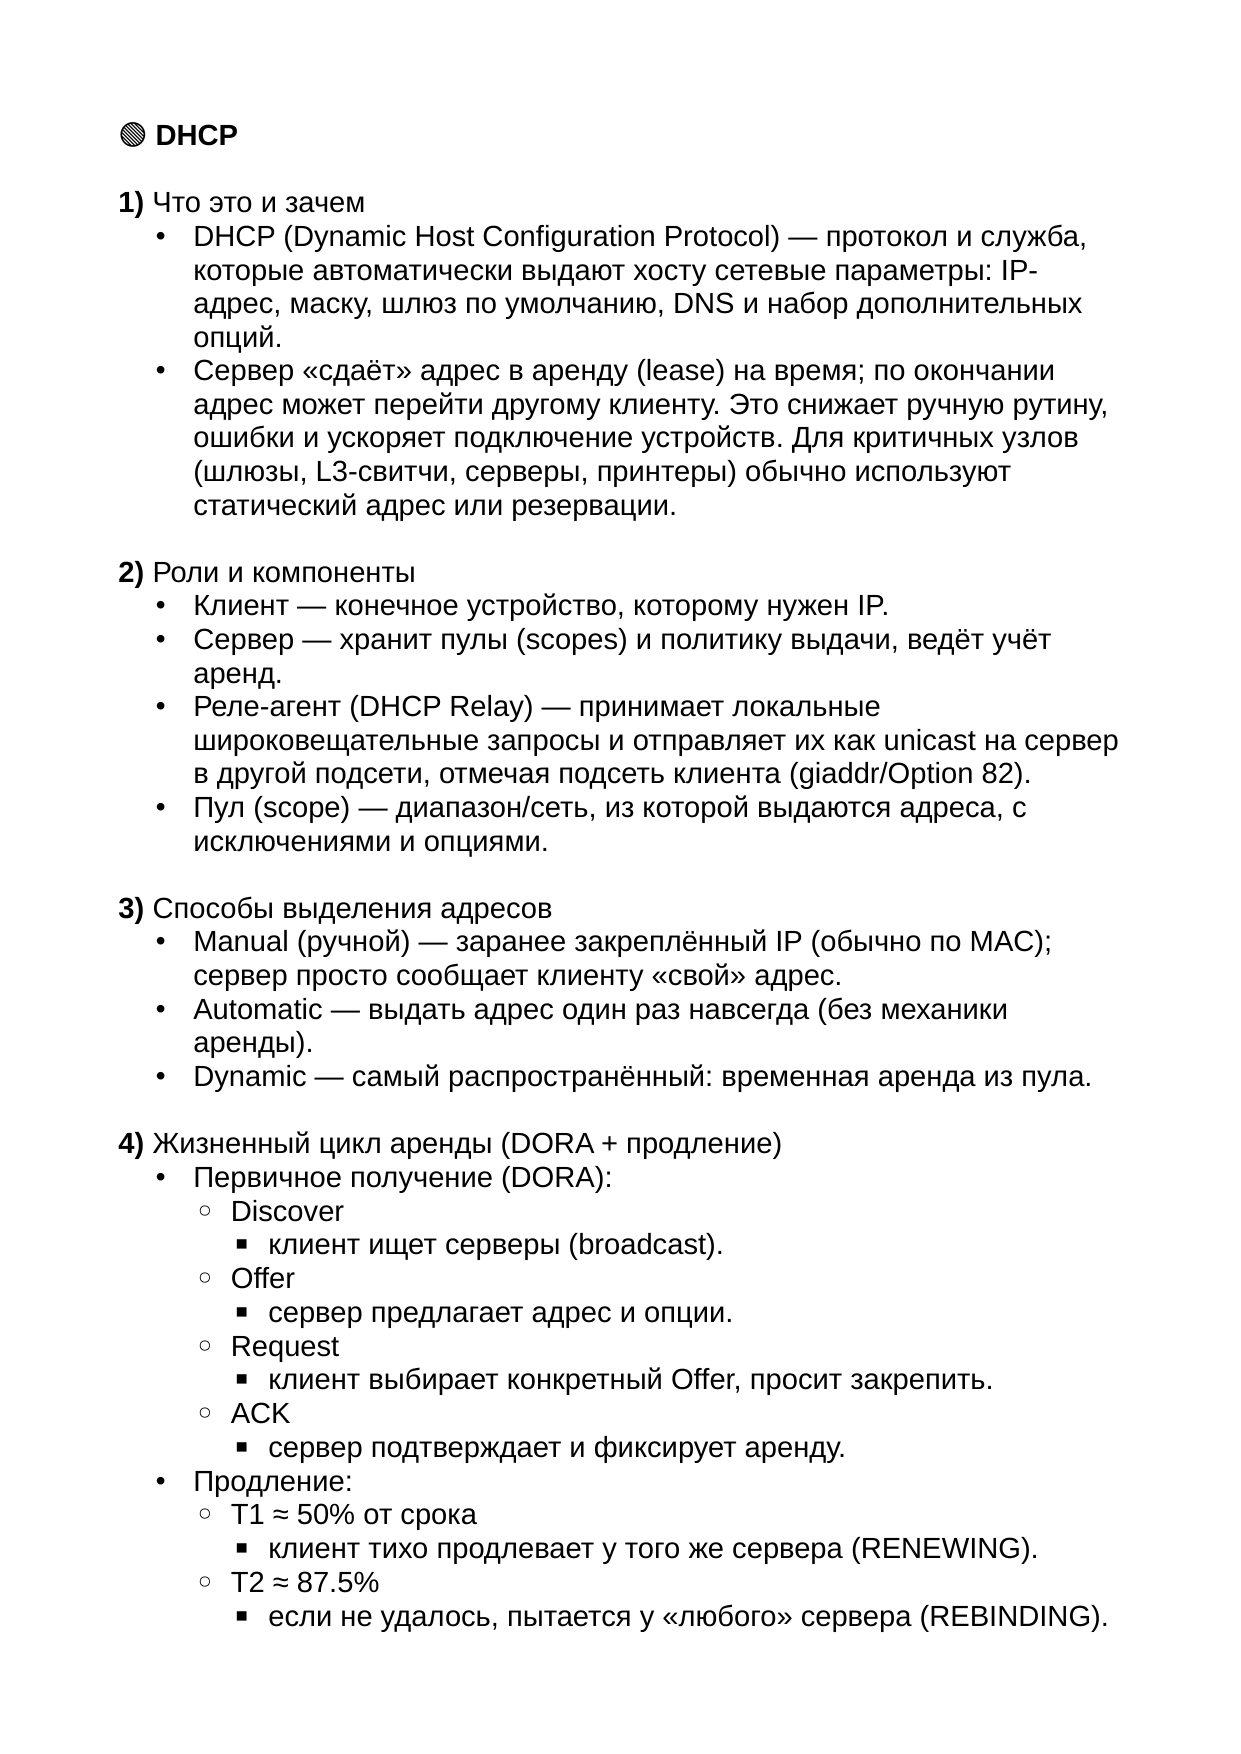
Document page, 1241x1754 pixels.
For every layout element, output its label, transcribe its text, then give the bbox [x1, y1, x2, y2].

list Сервер «сдаёт» адрес в аренду (lease) на время; по окончании адрес может перейти другому клиенту. Это снижает ручную рутину, ошибки и ускоряет подключение устройств. Для критичных узлов (шлюзы, L3-свитчи, серверы, принтеры) обычно используют статический адрес или резервации. [156, 353, 1122, 521]
list клиент выбирает конкретный Offer, просит закрепить. [231, 1362, 1122, 1396]
text 🟢 DHCP [118, 118, 1122, 152]
list ACK [193, 1396, 1122, 1430]
list Request [193, 1328, 1122, 1362]
list клиент ищет серверы (broadcast). [231, 1227, 1122, 1261]
list T1 ≈ 50% от срока [193, 1497, 1122, 1531]
list Продление: [156, 1463, 1122, 1497]
text 1) Что это и зачем [118, 185, 1122, 219]
list Первичное получение (DORA): [156, 1160, 1122, 1193]
list Клиент — конечное устройство, которому нужен IP. [156, 588, 1122, 622]
list Dynamic — самый распространённый: временная аренда из пула. [156, 1059, 1122, 1093]
text 4) Жизненный цикл аренды (DORA + продление) [118, 1126, 1122, 1160]
list сервер предлагает адрес и опции. [231, 1295, 1122, 1328]
text 3) Способы выделения адресов [118, 891, 1122, 924]
list Реле-агент (DHCP Relay) — принимает локальные широковещательные запросы и отправляет их как unicast на сервер в другой подсети, отмечая подсеть клиента (giaddr/Option 82). [156, 689, 1122, 790]
list Пул (scope) — диапазон/сеть, из которой выдаются адреса, с исключениями и опциями. [156, 790, 1122, 857]
text 2) Роли и компоненты [118, 554, 1122, 588]
list Discover [193, 1193, 1122, 1227]
list сервер подтверждает и фиксирует аренду. [231, 1430, 1122, 1463]
list DHCP (Dynamic Host Configuration Protocol) — протокол и служба, которые автоматически выдают хосту сетевые параметры: IP-адрес, маску, шлюз по умолчанию, DNS и набор дополнительных опций. [156, 219, 1122, 353]
list Manual (ручной) — заранее закреплённый IP (обычно по MAC); сервер просто сообщает клиенту «свой» адрес. [156, 924, 1122, 992]
list Сервер — хранит пулы (scopes) и политику выдачи, ведёт учёт аренд. [156, 622, 1122, 689]
list T2 ≈ 87.5% [193, 1565, 1122, 1598]
list Automatic — выдать адрес один раз навсегда (без механики аренды). [156, 992, 1122, 1059]
list если не удалось, пытается у «любого» сервера (REBINDING). [231, 1598, 1122, 1632]
list клиент тихо продлевает у того же сервера (RENEWING). [231, 1531, 1122, 1565]
list Offer [193, 1261, 1122, 1295]
